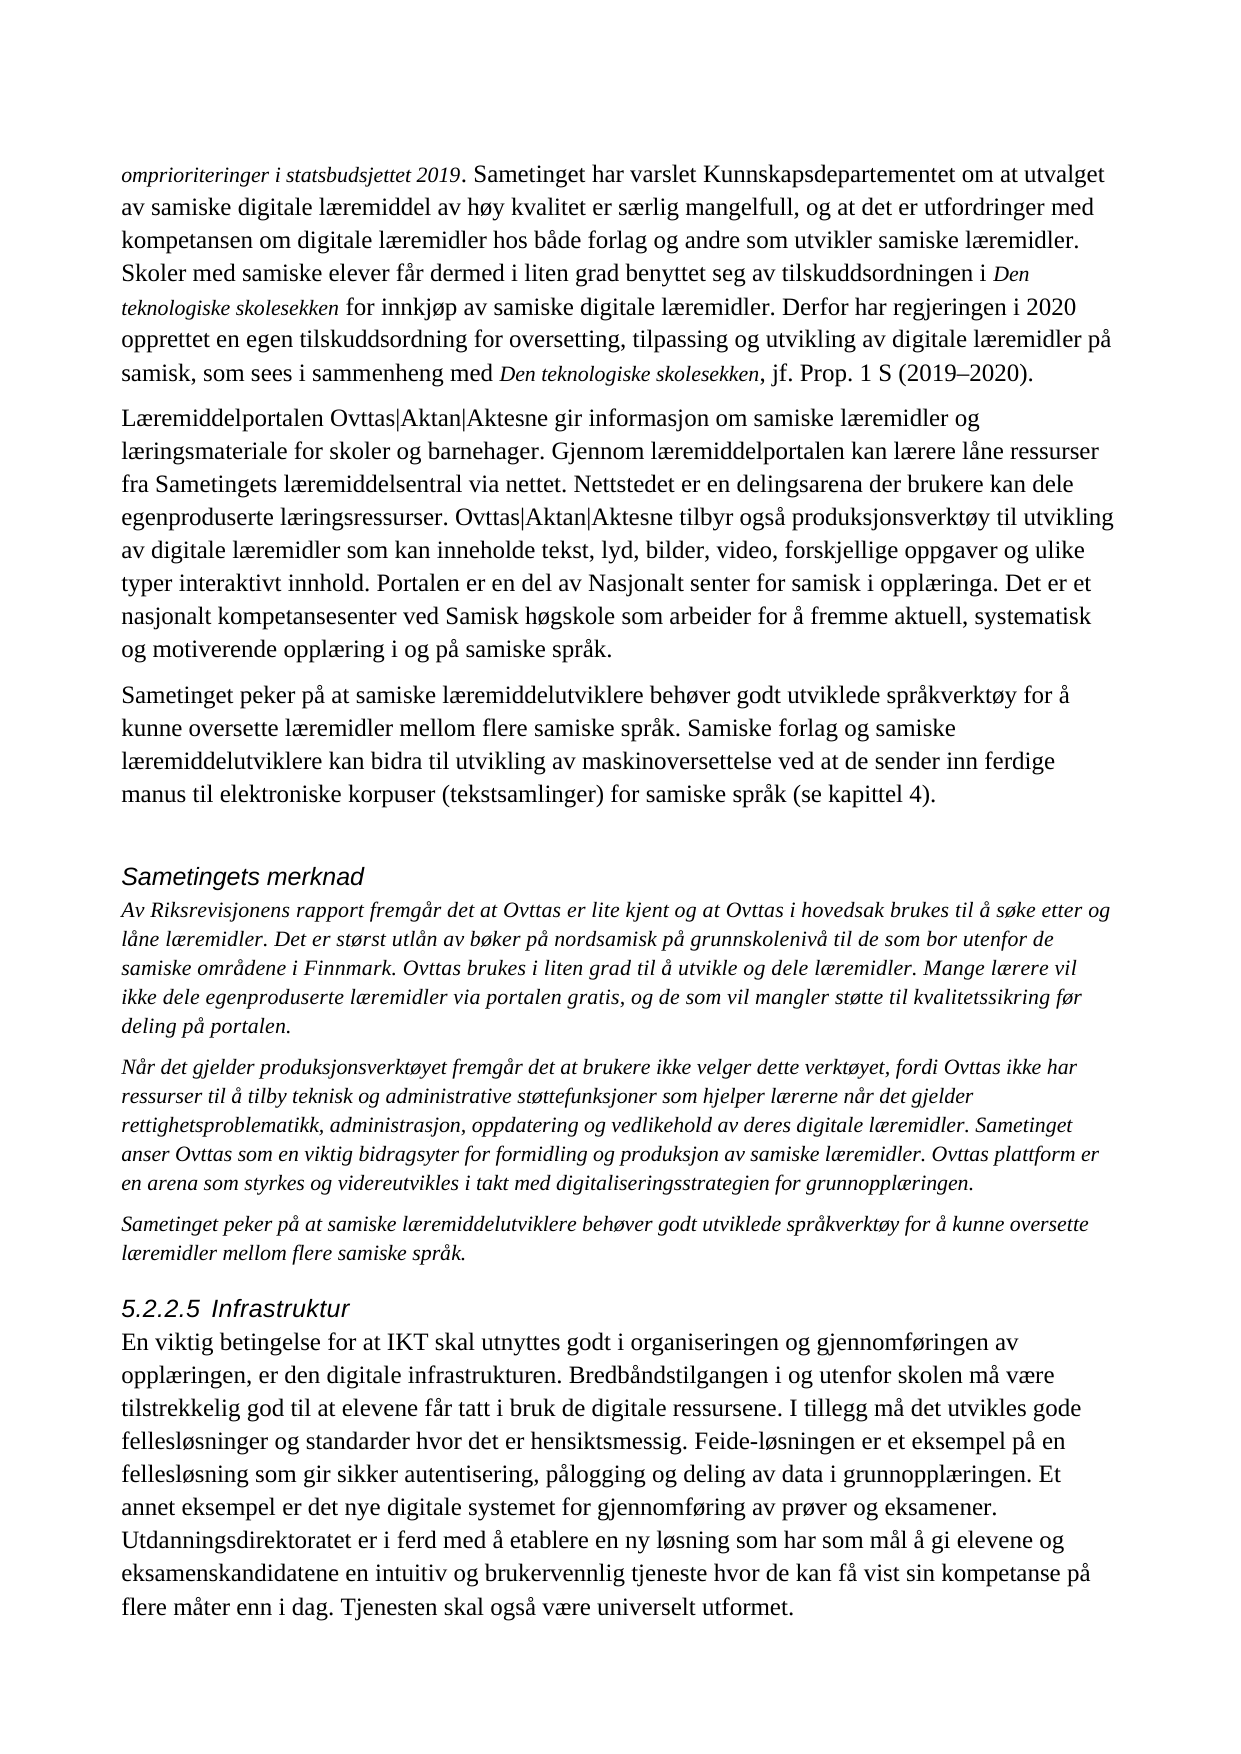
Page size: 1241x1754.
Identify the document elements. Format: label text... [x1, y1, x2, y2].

text Når det gjelder produksjonsverktøyet fremgår det at brukere ikke velger dette verktøyet, fordi Ovttas ikke har ressurser til å tilby teknisk og administrative støttefunksjoner som hjelper lærerne når det gjelder rettighetsproblematikk, administrasjon, oppdatering og vedlikehold av deres digitale læremidler. Sametinget anser Ovttas som en viktig bidragsyter for formidling og produksjon av samiske læremidler. Ovttas plattform er en arena som styrkes og videreutvikles i takt med digitaliseringsstrategien for grunnopplæringen. [121, 1054, 1119, 1195]
subtitle Infrastruktur [121, 1294, 1119, 1323]
text En viktig betingelse for at IKT skal utnyttes godt i organiseringen og gjennomføringen av opplæringen, er den digitale infrastrukturen. Bredbåndstilgangen i og utenfor skolen må være tilstrekkelig god til at elevene får tatt i bruk de digitale ressursene. I tillegg må det utvikles gode fellesløsninger og standarder hvor det er hensiktsmessig. Feide-løsningen er et eksempel på en fellesløsning som gir sikker autentisering, pålogging og deling av data i grunnopplæringen. Et annet eksempel er det nye digitale systemet for gjennomføring av prøver og eksamener. Utdanningsdirektoratet er i ferd med å etablere en ny løsning som har som mål å gi elevene og eksamenskandidatene en intuitiv og brukervennlig tjeneste hvor de kan få vist sin kompetanse på flere måter enn i dag. Tjenesten skal også være universelt utformet. [121, 1327, 1119, 1620]
text Læremiddelportalen Ovttas|Aktan|Aktesne gir informasjon om samiske læremidler og læringsmateriale for skoler og barnehager. Gjennom læremiddelportalen kan lærere låne ressurser fra Sametingets læremiddelsentral via nettet. Nettstedet er en delingsarena der brukere kan dele egenproduserte læringsressurser. Ovttas|Aktan|Aktesne tilbyr også produksjonsverktøy til utvikling av digitale læremidler som kan inneholde tekst, lyd, bilder, video, forskjellige oppgaver og ulike typer interaktivt innhold. Portalen er en del av Nasjonalt senter for samisk i opplæringa. Det er et nasjonalt kompetansesenter ved Samisk høgskole som arbeider for å fremme aktuell, systematisk og motiverende opplæring i og på samiske språk. [121, 403, 1119, 663]
text Sametingets merknad [121, 862, 1119, 891]
text Sametinget peker på at samiske læremiddelutviklere behøver godt utviklede språkverktøy for å kunne oversette læremidler mellom flere samiske språk. Samiske forlag og samiske læremiddelutviklere kan bidra til utvikling av maskinoversettelse ved at de sender inn ferdige manus til elektroniske korpuser (tekstsamlinger) for samiske språk (se kapittel 4). [121, 680, 1119, 808]
text omprioriteringer i statsbudsjettet 2019. Sametinget har varslet Kunnskapsdepartementet om at utvalget av samiske digitale læremiddel av høy kvalitet er særlig mangelfull, og at det er utfordringer med kompetansen om digitale læremidler hos både forlag og andre som utvikler samiske læremidler. Skoler med samiske elever får dermed i liten grad benyttet seg av tilskuddsordningen i Den teknologiske skolesekken for innkjøp av samiske digitale læremidler. Derfor har regjeringen i 2020 opprettet en egen tilskuddsordning for oversetting, tilpassing og utvikling av digitale læremidler på samisk, som sees i sammenheng med Den teknologiske skolesekken, jf. Prop. 1 S (2019–2020). [121, 159, 1119, 386]
text Av Riksrevisjonens rapport fremgår det at Ovttas er lite kjent og at Ovttas i hovedsak brukes til å søke etter og låne læremidler. Det er størst utlån av bøker på nordsamisk på grunnskolenivå til de som bor utenfor de samiske områdene i Finnmark. Ovttas brukes i liten grad til å utvikle og dele læremidler. Mange lærere vil ikke dele egenproduserte læremidler via portalen gratis, og de som vil mangler støtte til kvalitetssikring før deling på portalen. [121, 897, 1119, 1038]
text Sametinget peker på at samiske læremiddelutviklere behøver godt utviklede språkverktøy for å kunne oversette læremidler mellom flere samiske språk. [121, 1211, 1119, 1266]
